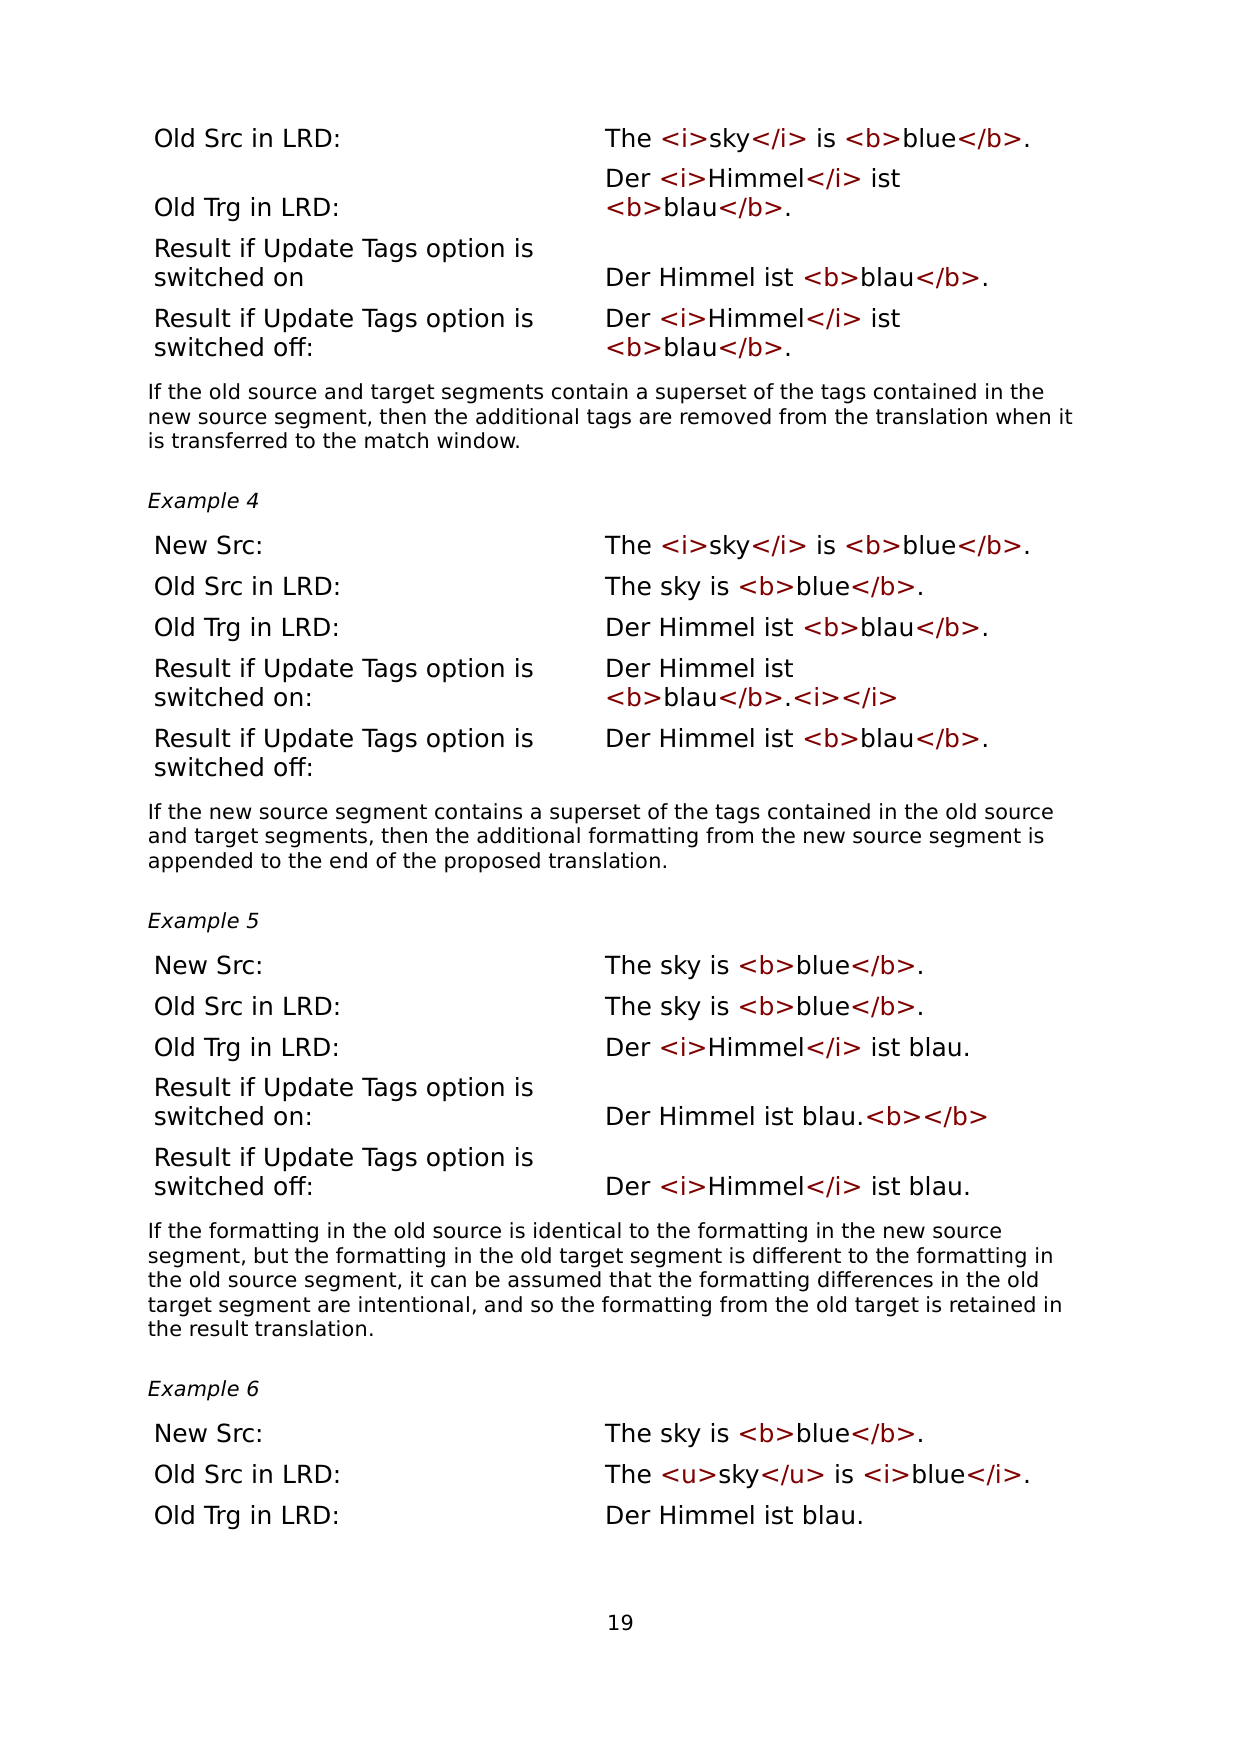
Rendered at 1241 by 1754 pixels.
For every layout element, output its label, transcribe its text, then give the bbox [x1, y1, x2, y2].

table_cell Old Src in LRD: [148, 986, 599, 1027]
table_cell Der <i>Himmel</i> ist <b>blau</b>. [599, 159, 1093, 229]
table_cell Result if Update Tags option is switched on: [148, 648, 599, 718]
text Example 5 [148, 908, 1093, 933]
table_cell Result if Update Tags option is switched off: [148, 718, 599, 788]
table_cell Old Src in LRD: [148, 118, 599, 159]
text If the new source segment contains a superset of the tags contained in the old source and target segments, then the additional formatting from the new source segment is appended to the end of the proposed translation. [148, 800, 1093, 873]
table_cell Der <i>Himmel</i> ist <b>blau</b>. [599, 299, 1093, 368]
table_cell The <i>sky</i> is <b>blue</b>. [599, 118, 1093, 159]
table_cell Old Trg in LRD: [148, 608, 599, 648]
table_cell Der Himmel ist <b>blau</b>. [599, 608, 1093, 648]
table_cell Result if Update Tags option is switched off: [148, 299, 599, 368]
table_cell Old Src in LRD: [148, 567, 599, 607]
text If the formatting in the old source is identical to the formatting in the new source segment, but the formatting in the old target segment is different to the formatting in the old source segment, it can be assumed that the formatting differences in the old target segment are intentional, and so the formatting from the old target is retained in the result translation. [148, 1219, 1093, 1342]
table_cell Der Himmel ist <b>blau</b>. [599, 229, 1093, 298]
table_cell Der Himmel ist <b>blau</b>.<i></i> [599, 648, 1093, 718]
table_cell Old Trg in LRD: [148, 159, 599, 229]
table_header New Src: [148, 1414, 599, 1455]
table_cell Old Src in LRD: [148, 1455, 599, 1496]
table_cell Result if Update Tags option is switched on [148, 229, 599, 298]
table_cell Der Himmel ist blau. [599, 1496, 1093, 1536]
text Example 6 [148, 1377, 1093, 1402]
table_cell Der <i>Himmel</i> ist blau. [599, 1138, 1093, 1207]
table_header New Src: [148, 945, 599, 986]
table_header The sky is <b>blue</b>. [599, 945, 1093, 986]
table_header New Src: [148, 526, 599, 567]
text If the old source and target segments contain a superset of the tags contained in the new source segment, then the additional tags are removed from the translation when it is transferred to the match window. [148, 380, 1093, 453]
table_cell Old Trg in LRD: [148, 1496, 599, 1536]
table_cell The sky is <b>blue</b>. [599, 567, 1093, 607]
table_cell Der Himmel ist <b>blau</b>. [599, 718, 1093, 788]
table_cell Der <i>Himmel</i> ist blau. [599, 1027, 1093, 1068]
table_cell Result if Update Tags option is switched off: [148, 1138, 599, 1207]
table_cell Result if Update Tags option is switched on: [148, 1068, 599, 1138]
table_header The <i>sky</i> is <b>blue</b>. [599, 526, 1093, 567]
text Example 4 [148, 489, 1093, 513]
table_cell Der Himmel ist blau.<b></b> [599, 1068, 1093, 1138]
table_cell Old Trg in LRD: [148, 1027, 599, 1068]
table_cell The <u>sky</u> is <i>blue</i>. [599, 1455, 1093, 1496]
table_cell The sky is <b>blue</b>. [599, 986, 1093, 1027]
table_header The sky is <b>blue</b>. [599, 1414, 1093, 1455]
